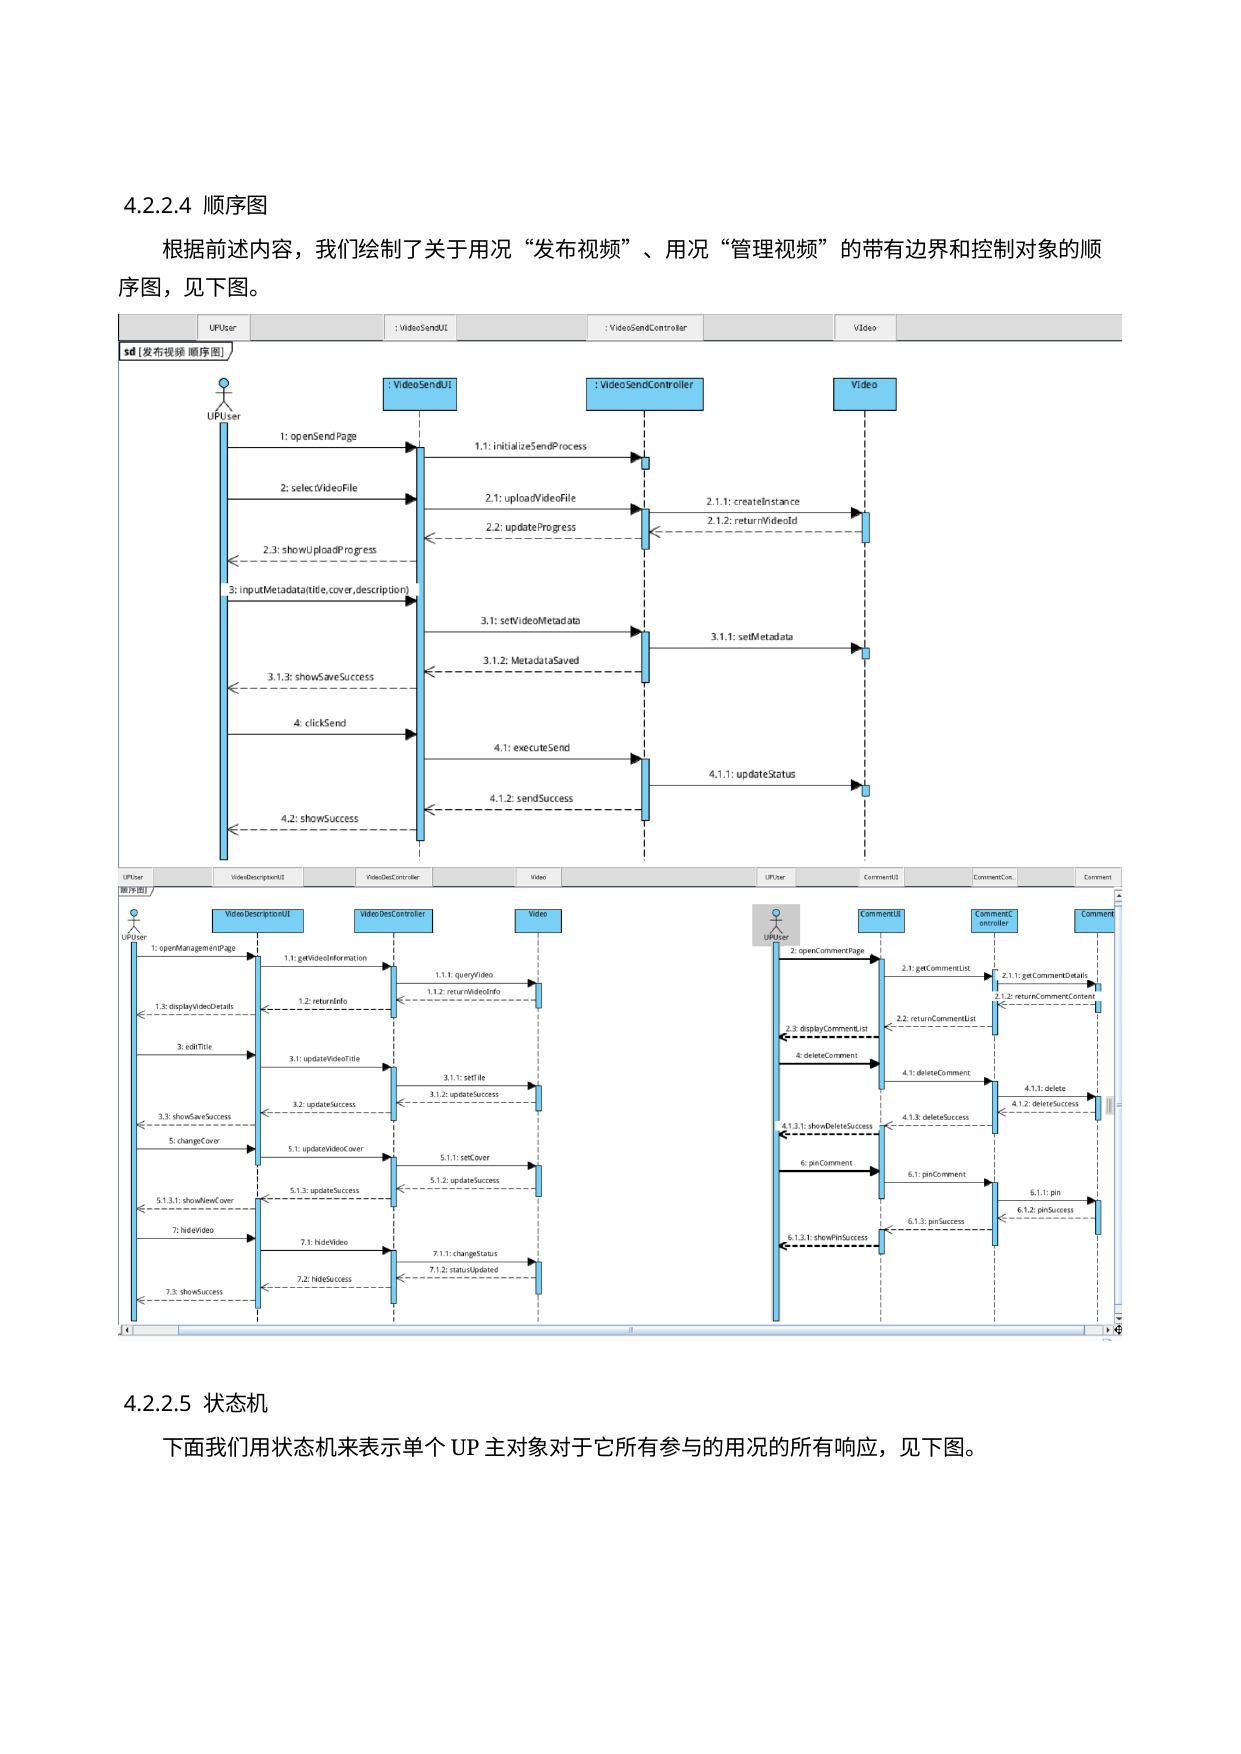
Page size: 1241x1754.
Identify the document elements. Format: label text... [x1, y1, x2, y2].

subtitle 顺序图 [118, 188, 1122, 219]
text 根据前述内容，我们绘制了关于用况“发布视频”、用况“管理视频”的带有边界和控制对象的顺序图，见下图。 [118, 232, 1122, 302]
subtitle 状态机 [118, 1386, 1122, 1417]
text 下面我们用状态机来表示单个UP主对象对于它所有参与的用况的所有响应，见下图。 [118, 1430, 1122, 1462]
picture [118, 314, 1123, 1341]
